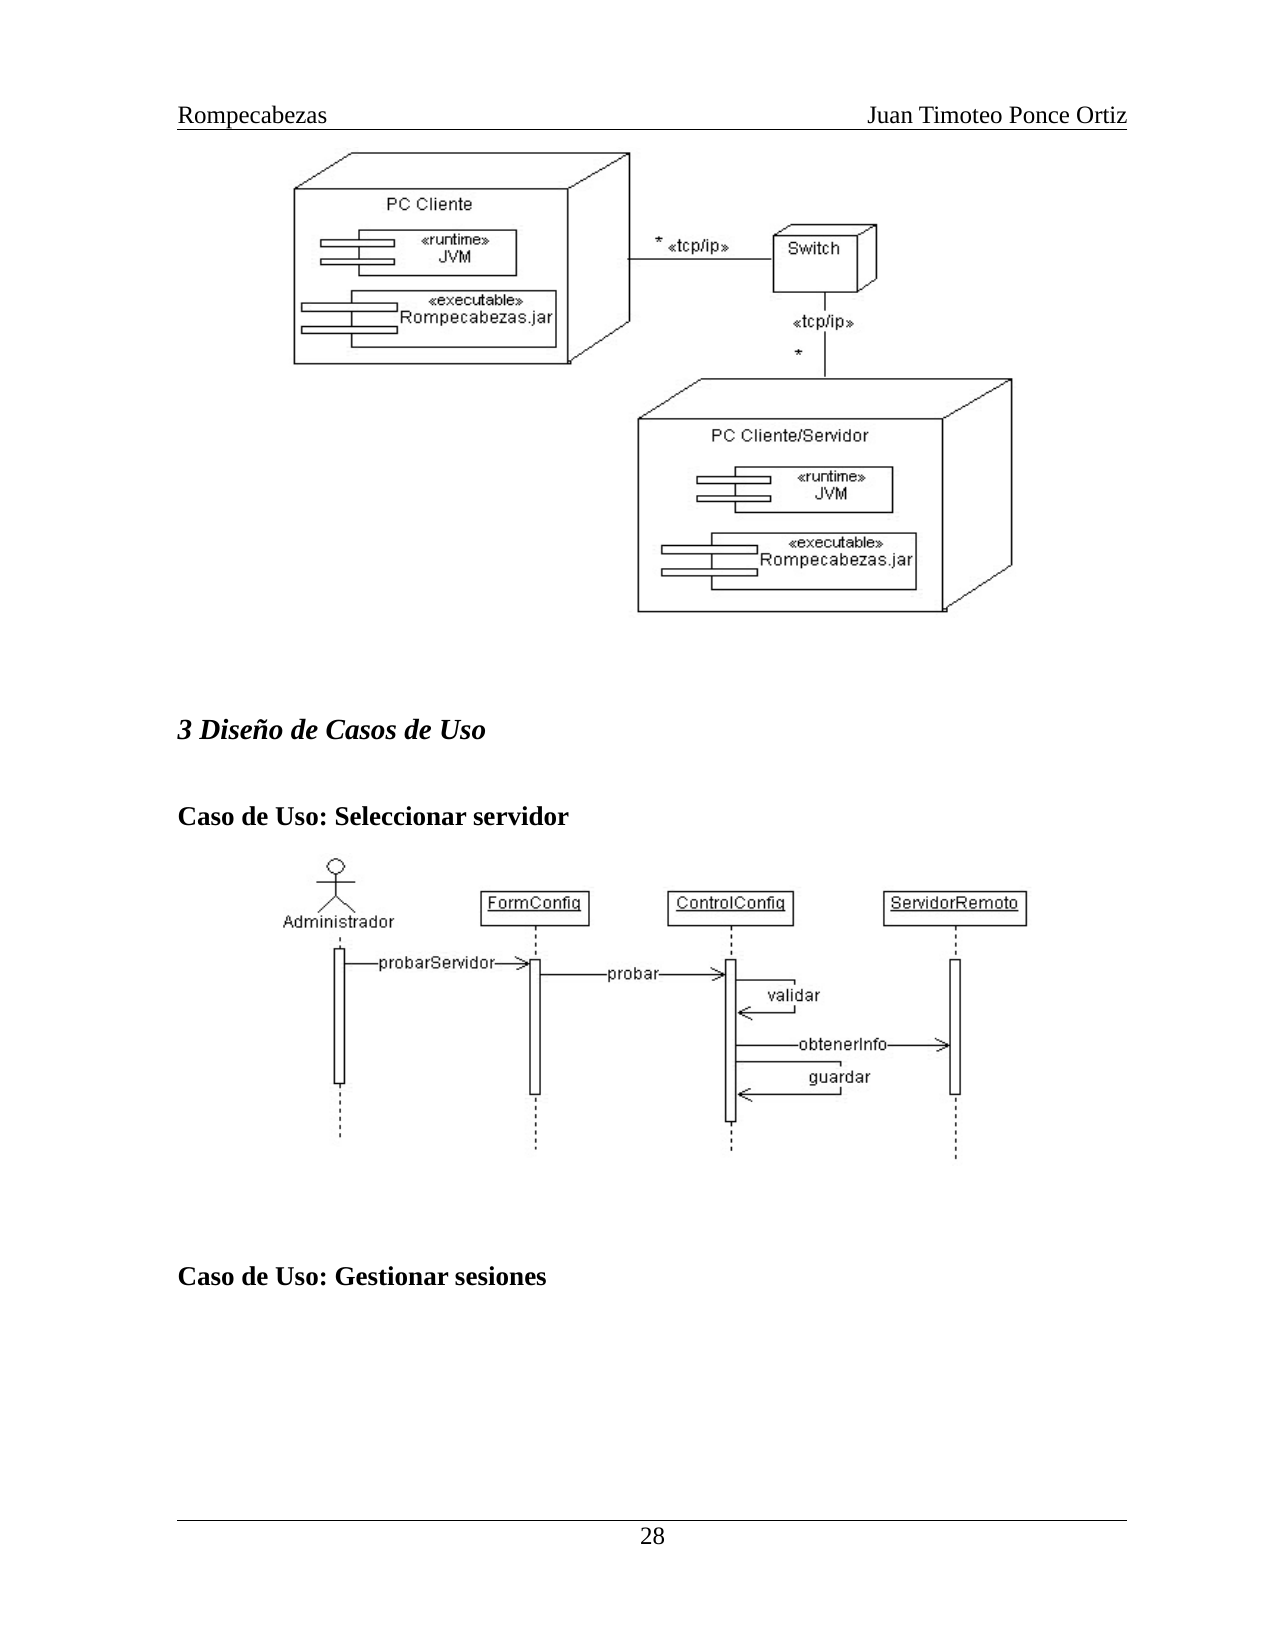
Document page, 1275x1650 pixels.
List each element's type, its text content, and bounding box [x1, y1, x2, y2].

picture [272, 853, 1033, 1166]
picture [288, 147, 1017, 618]
subtitle Caso de Uso: Seleccionar servidor [177, 800, 1127, 831]
subtitle 3 Diseño de Casos de Uso [177, 712, 1127, 746]
subtitle Caso de Uso: Gestionar sesiones [177, 1260, 1127, 1291]
